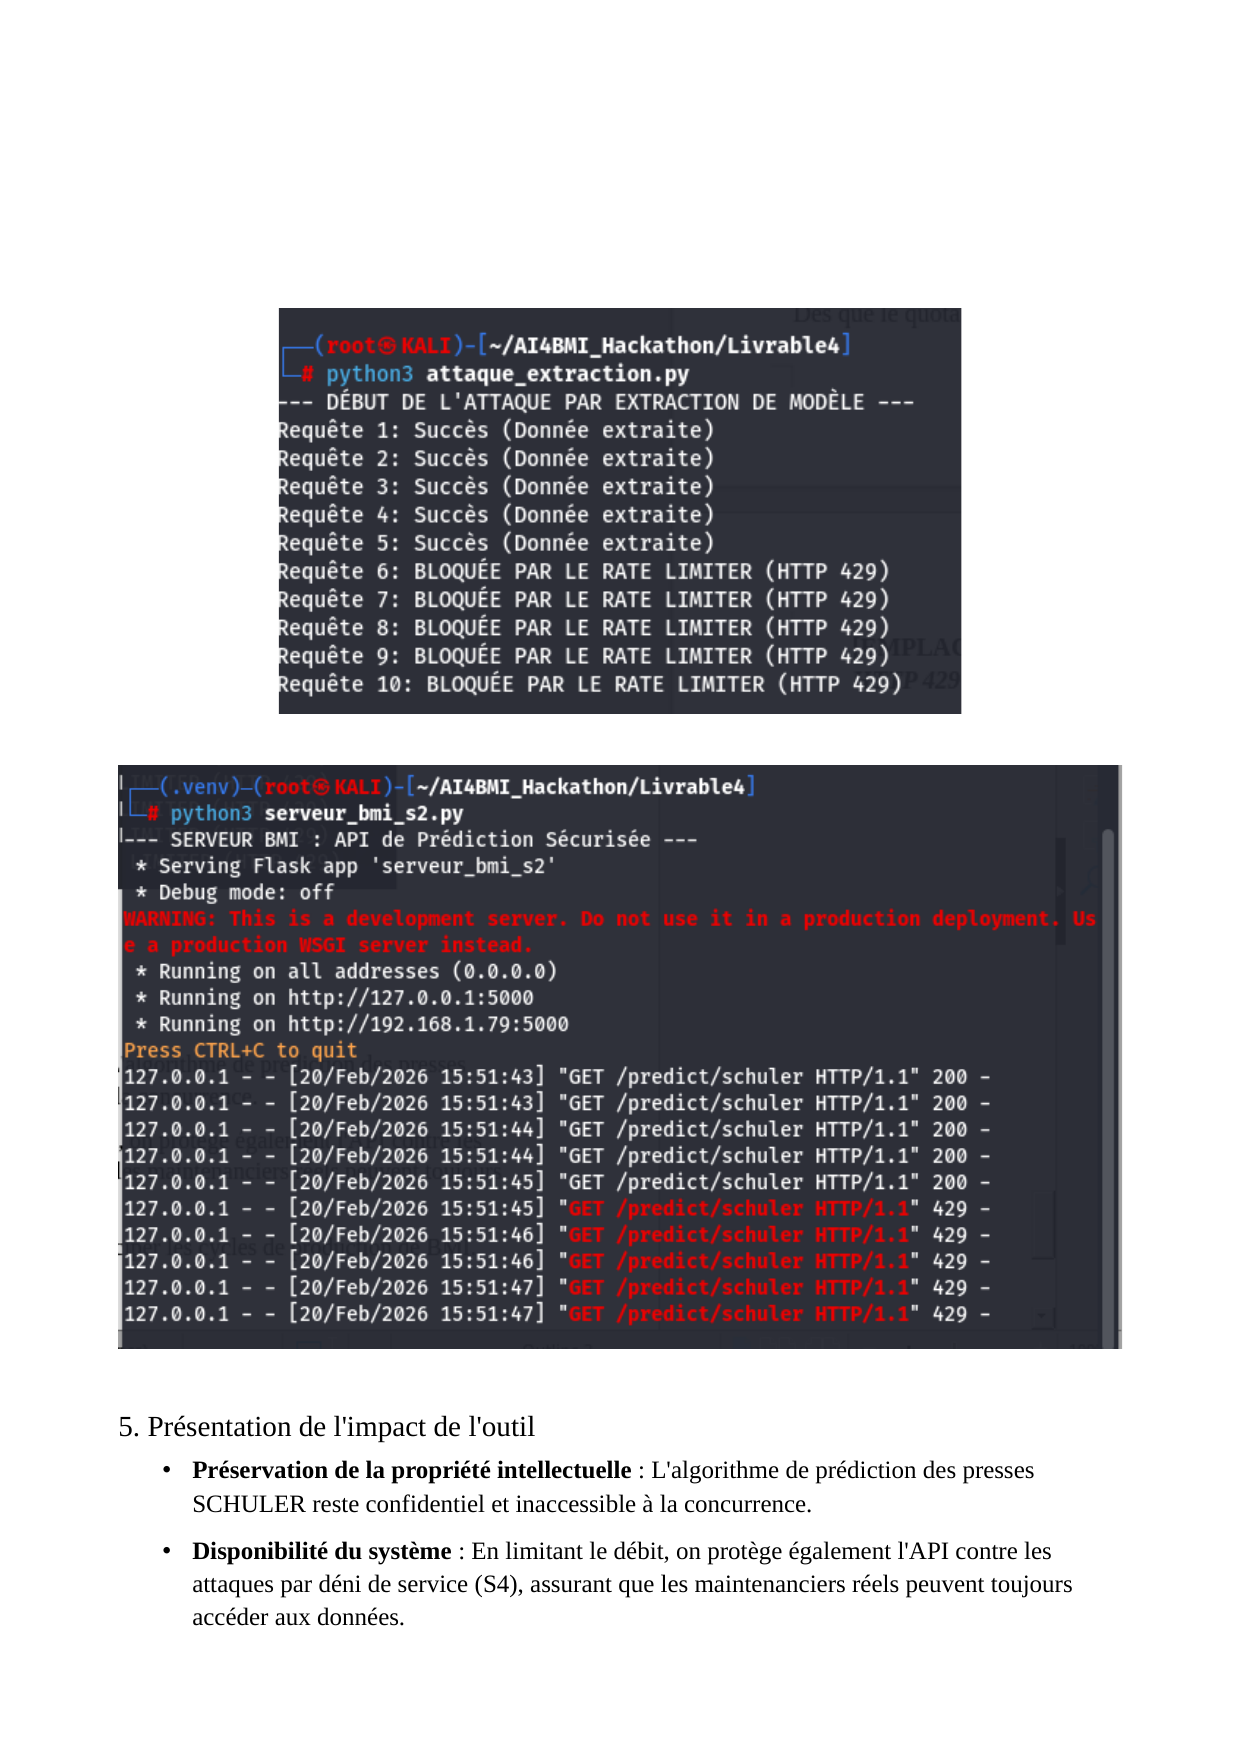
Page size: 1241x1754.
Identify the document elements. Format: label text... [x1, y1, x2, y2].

list Disponibilité du système : En limitant le débit, on protège également l'API contre les attaques par déni de service (S4), assurant que les maintenanciers réels peuvent toujours accéder aux données. [162, 1536, 1122, 1631]
list Préservation de la propriété intellectuelle : L'algorithme de prédiction des presses SCHULER reste confidentiel et inaccessible à la concurrence. [162, 1456, 1122, 1517]
subtitle 5. Présentation de l'impact de l'outil [118, 1409, 1122, 1443]
picture [278, 308, 962, 714]
picture [118, 765, 1123, 1349]
